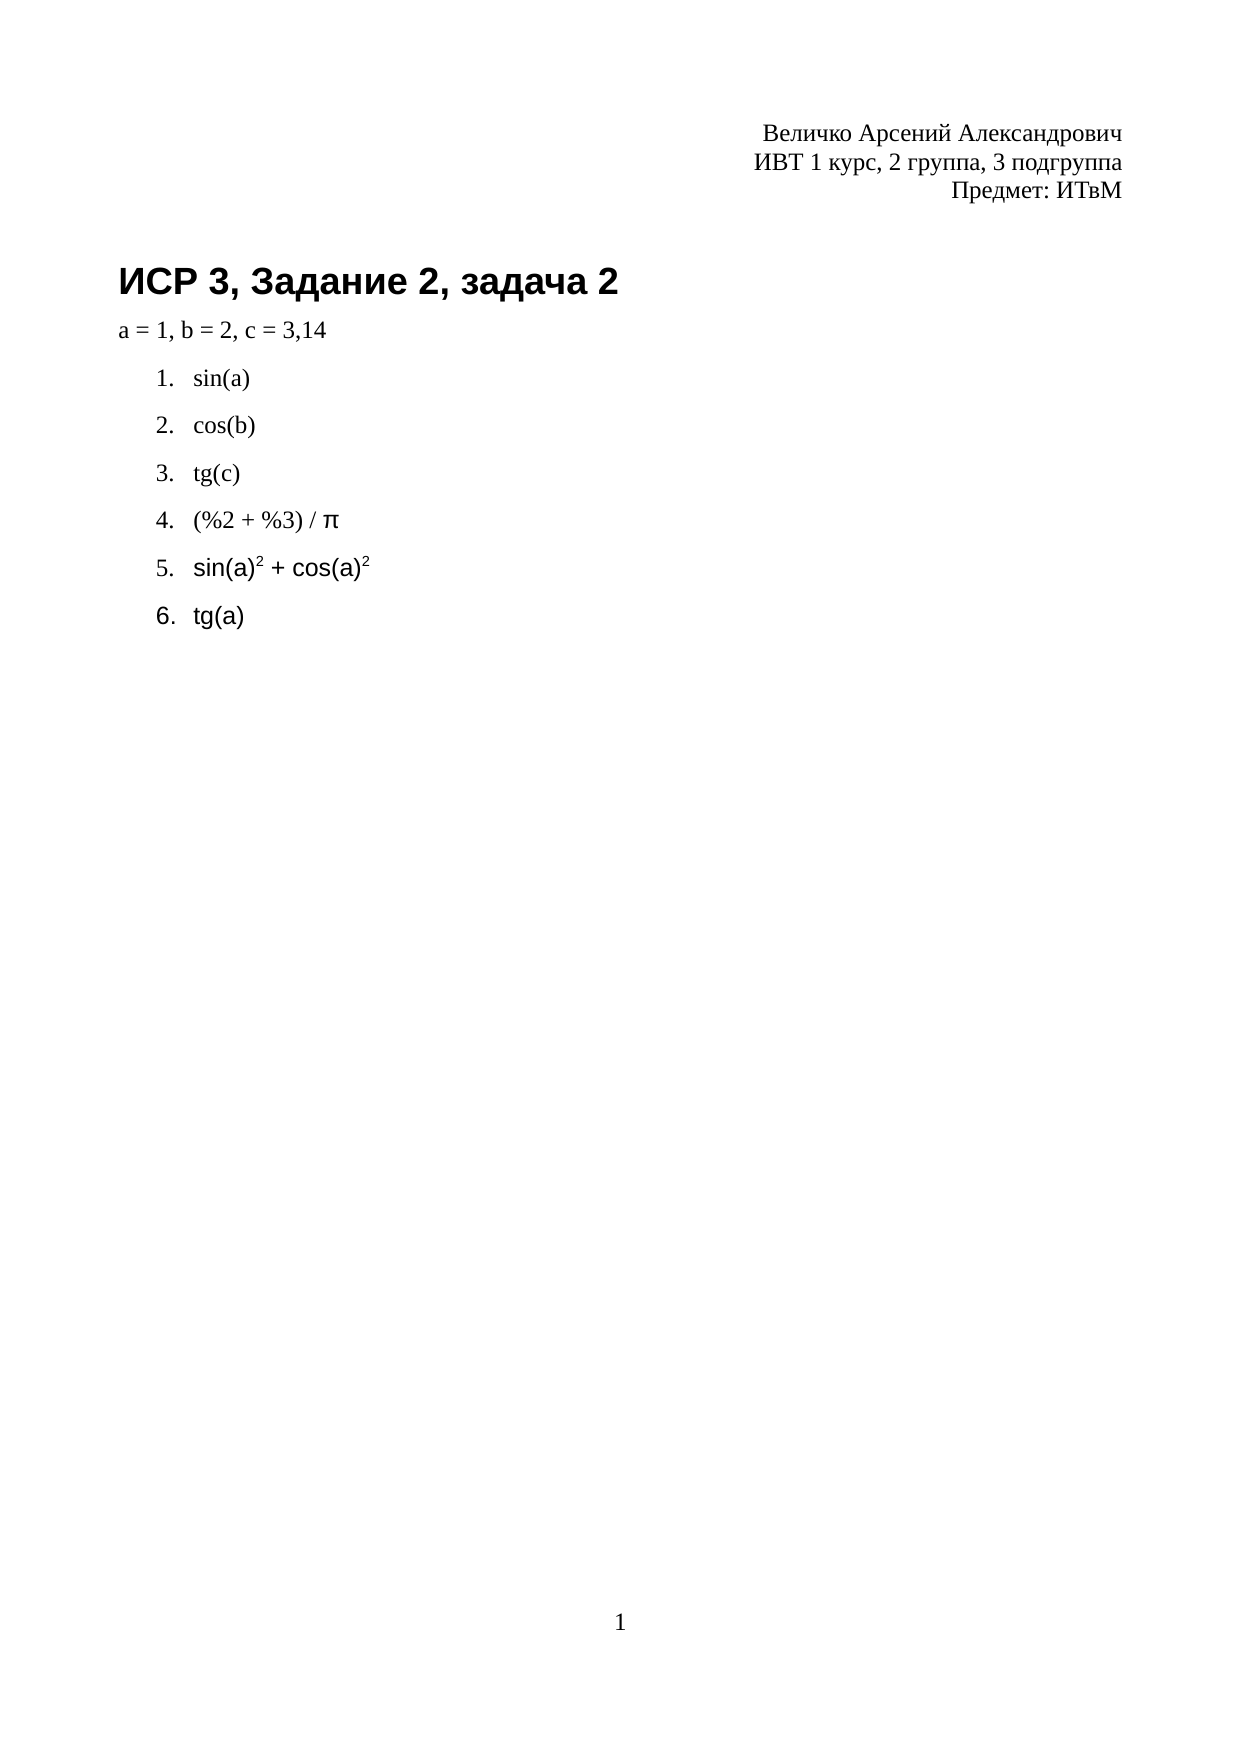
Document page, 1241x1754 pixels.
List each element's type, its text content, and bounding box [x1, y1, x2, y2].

list sin(a) [156, 363, 1122, 391]
list tg(c) [156, 458, 1122, 487]
subtitle ИСР 3, Задание 2, задача 2 [118, 259, 1122, 302]
list (%2 + %3) / π [156, 505, 1122, 534]
text a = 1, b = 2, c = 3,14 [118, 315, 1122, 344]
list sin(a)2 + cos(a)2 [156, 553, 1122, 582]
list cos(b) [156, 410, 1122, 439]
list tg(a) [156, 601, 1122, 629]
